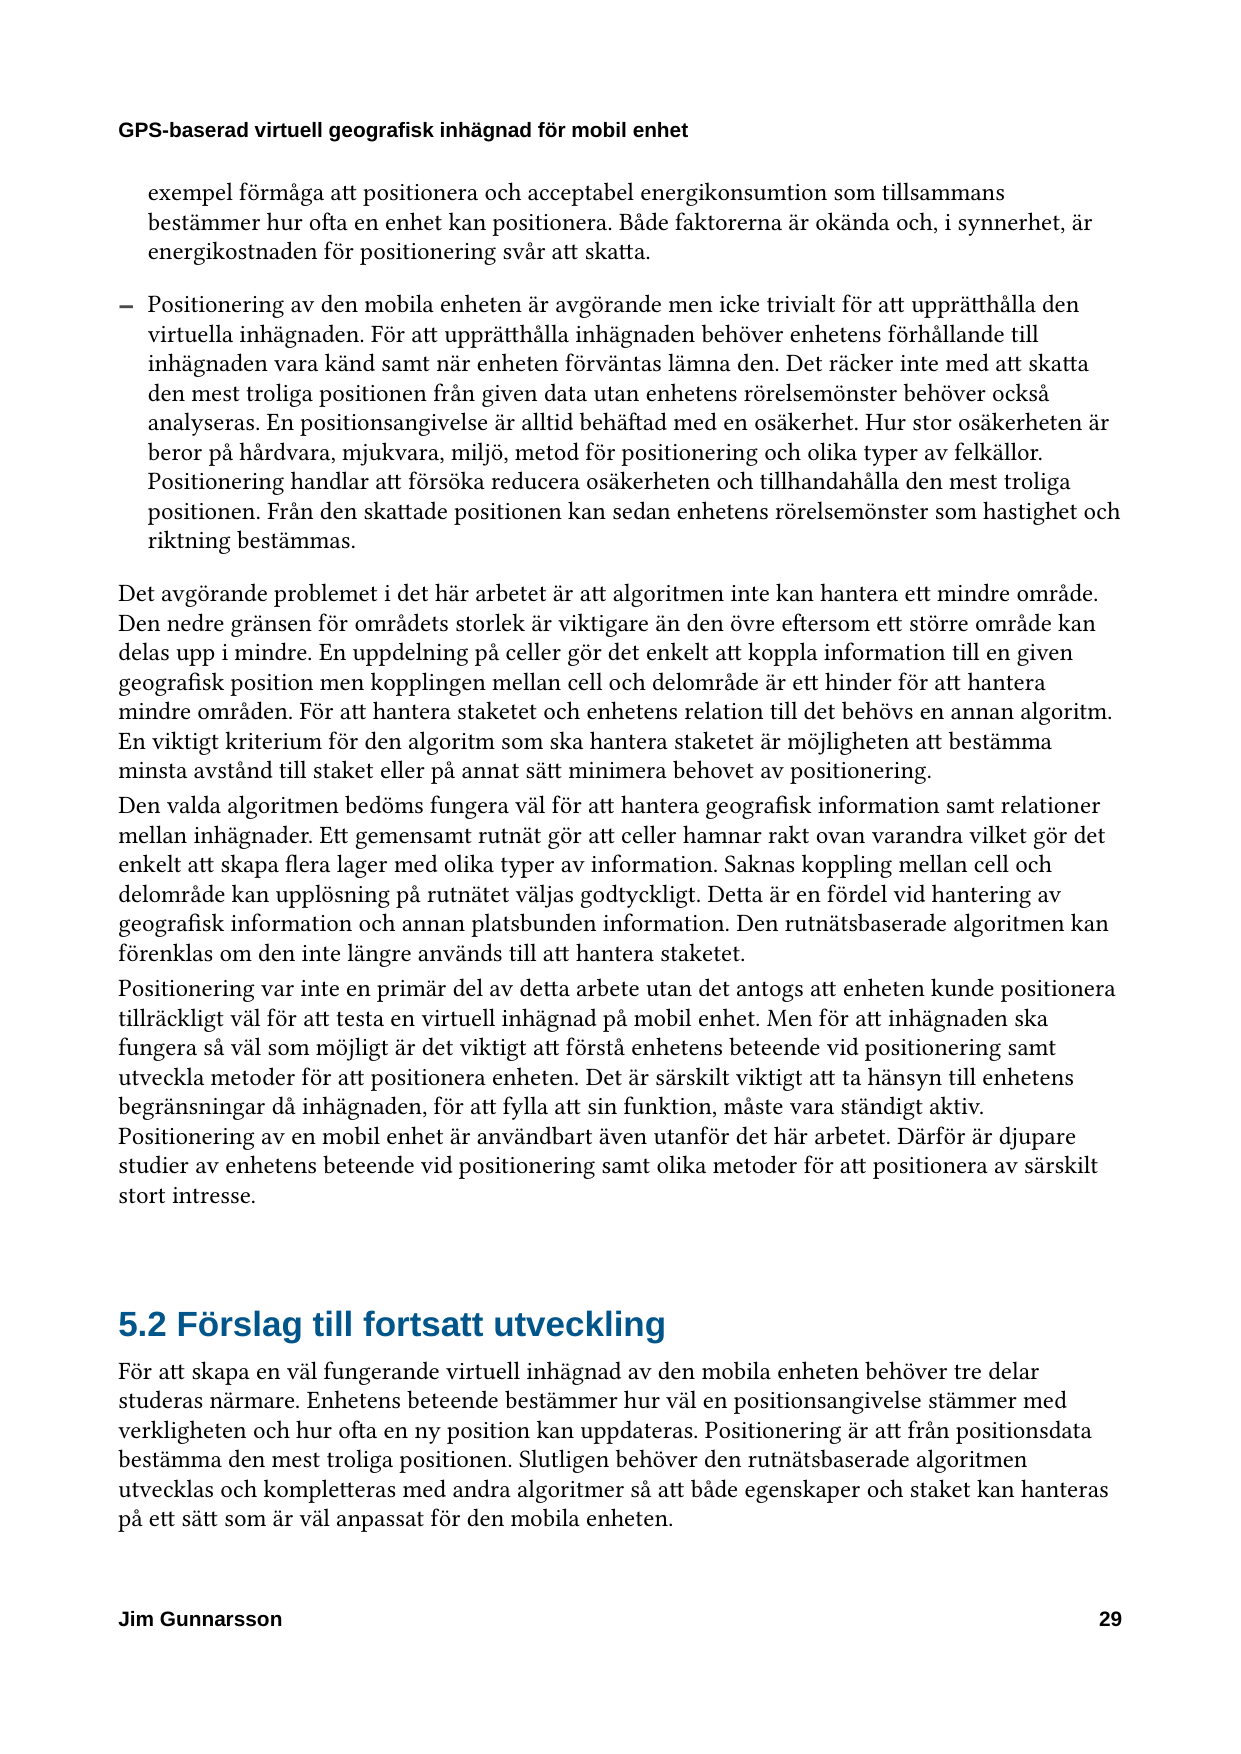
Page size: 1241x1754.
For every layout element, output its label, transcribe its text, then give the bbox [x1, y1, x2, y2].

list exempel förmåga att positionera och acceptabel energikonsumtion som tillsammans bestämmer hur ofta en enhet kan positionera. Både faktorerna är okända och, i synnerhet, är energikostnaden för positionering svår att skatta. [118, 177, 1122, 266]
text Positionering var inte en primär del av detta arbete utan det antogs att enheten kunde positionera tillräckligt väl för att testa en virtuell inhägnad på mobil enhet. Men för att inhägnaden ska fungera så väl som möjligt är det viktigt att förstå enhetens beteende vid positionering samt utveckla metoder för att positionera enheten. Det är särskilt viktigt att ta hänsyn till enhetens begränsningar då inhägnaden, för att fylla att sin funktion, måste vara ständigt aktiv. Positionering av en mobil enhet är användbart även utanför det här arbetet. Därför är djupare studier av enhetens beteende vid positionering samt olika metoder för att positionera av särskilt stort intresse. [118, 973, 1122, 1209]
text Det avgörande problemet i det här arbetet är att algoritmen inte kan hantera ett mindre område. Den nedre gränsen för områdets storlek är viktigare än den övre eftersom ett större område kan delas upp i mindre. En uppdelning på celler gör det enkelt att koppla information till en given geografisk position men kopplingen mellan cell och delområde är ett hinder för att hantera mindre områden. För att hantera staketet och enhetens relation till det behövs en annan algoritm. En viktigt kriterium för den algoritm som ska hantera staketet är möjligheten att bestämma minsta avstånd till staket eller på annat sätt minimera behovet av positionering. [118, 578, 1122, 784]
subtitle Förslag till fortsatt utveckling [118, 1303, 1122, 1344]
text För att skapa en väl fungerande virtuell inhägnad av den mobila enheten behöver tre delar studeras närmare. Enhetens beteende bestämmer hur väl en positionsangivelse stämmer med verkligheten och hur ofta en ny position kan uppdateras. Positionering är att från positionsdata bestämma den mest troliga positionen. Slutligen behöver den rutnätsbaserade algoritmen utvecklas och kompletteras med andra algoritmer så att både egenskaper och staket kan hanteras på ett sätt som är väl anpassat för den mobila enheten. [118, 1356, 1122, 1532]
list Positionering av den mobila enheten är avgörande men icke trivialt för att upprätthålla den virtuella inhägnaden. För att upprätthålla inhägnaden behöver enhetens förhållande till inhägnaden vara känd samt när enheten förväntas lämna den. Det räcker inte med att skatta den mest troliga positionen från given data utan enhetens rörelsemönster behöver också analyseras. En positionsangivelse är alltid behäftad med en osäkerhet. Hur stor osäkerheten är beror på hårdvara, mjukvara, miljö, metod för positionering och olika typer av felkällor. Positionering handlar att försöka reducera osäkerheten och tillhandahålla den mest troliga positionen. Från den skattade positionen kan sedan enhetens rörelsemönster som hastighet och riktning bestämmas. [118, 289, 1122, 554]
text Den valda algoritmen bedöms fungera väl för att hantera geografisk information samt relationer mellan inhägnader. Ett gemensamt rutnät gör att celler hamnar rakt ovan varandra vilket gör det enkelt att skapa flera lager med olika typer av information. Saknas koppling mellan cell och delområde kan upplösning på rutnätet väljas godtyckligt. Detta är en fördel vid hantering av geografisk information och annan platsbunden information. Den rutnätsbaserade algoritmen kan förenklas om den inte längre används till att hantera staketet. [118, 790, 1122, 967]
